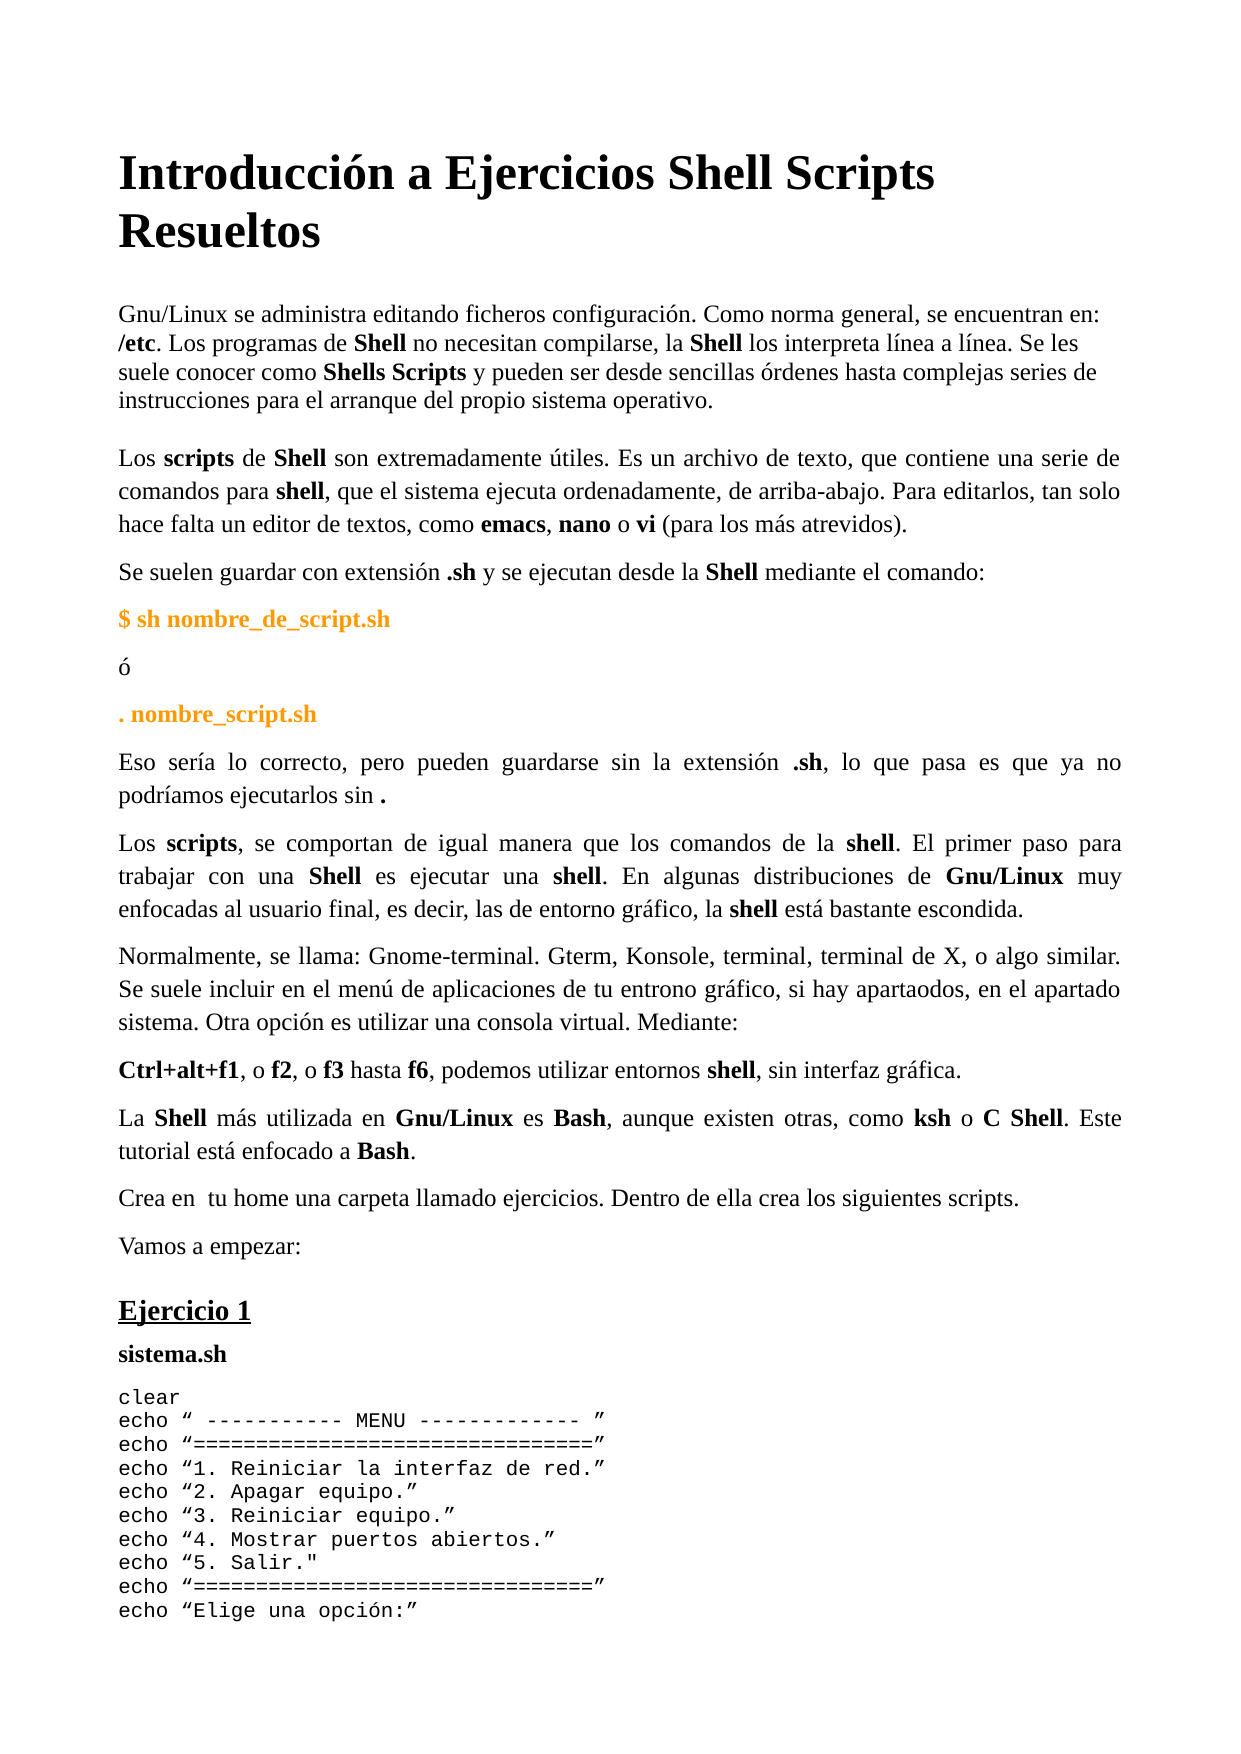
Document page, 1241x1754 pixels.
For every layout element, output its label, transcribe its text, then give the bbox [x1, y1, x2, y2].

text Gnu/Linux se administra editando ficheros configuración. Como norma general, se encuentran en: /etc. Los programas de Shell no necesitan compilarse, la Shell los interpreta línea a línea. Se les suele conocer como Shells Scripts y pueden ser desde sencillas órdenes hasta complejas series de instrucciones para el arranque del propio sistema operativo. [118, 299, 1122, 414]
text echo “5. Salir." [118, 1552, 1122, 1576]
text echo “3. Reiniciar equipo.” [118, 1505, 1122, 1529]
text Vamos a empezar: [118, 1231, 1122, 1260]
text Se suelen guardar con extensión .sh y se ejecutan desde la Shell mediante el comando: [118, 557, 1122, 586]
text echo “================================” [118, 1434, 1122, 1458]
text ó [118, 652, 1122, 681]
text echo “Elige una opción:” [118, 1599, 1122, 1623]
text clear [118, 1387, 1122, 1410]
text Los scripts, se comportan de igual manera que los comandos de la shell. El primer paso para trabajar con una Shell es ejecutar una shell. En algunas distribuciones de Gnu/Linux muy enfocadas al usuario final, es decir, las de entorno gráfico, la shell está bastante escondida. [118, 828, 1122, 923]
text Los scripts de Shell son extremadamente útiles. Es un archivo de texto, que contiene una serie de comandos para shell, que el sistema ejecuta ordenadamente, de arriba-abajo. Para editarlos, tan solo hace falta un editor de textos, como emacs, nano o vi (para los más atrevidos). [118, 443, 1122, 538]
text sistema.sh [118, 1339, 1122, 1368]
text echo “ ----------- MENU ------------- ” [118, 1410, 1122, 1434]
text echo “1. Reiniciar la interfaz de red.” [118, 1458, 1122, 1481]
text echo “================================” [118, 1576, 1122, 1599]
text echo “2. Apagar equipo.” [118, 1481, 1122, 1505]
text Ctrl+alt+f1, o f2, o f3 hasta f6, podemos utilizar entornos shell, sin interfaz gráfica. [118, 1055, 1122, 1084]
text echo “4. Mostrar puertos abiertos.” [118, 1529, 1122, 1552]
text Crea en tu home una carpeta llamado ejercicios. Dentro de ella crea los siguientes scripts. [118, 1183, 1122, 1212]
text Eso sería lo correcto, pero pueden guardarse sin la extensión .sh, lo que pasa es que ya no podríamos ejecutarlos sin . [118, 747, 1122, 809]
text $ sh nombre_de_script.sh [118, 604, 1122, 633]
subtitle Introducción a Ejercicios Shell Scripts Resueltos [118, 143, 1122, 258]
text . nombre_script.sh [118, 699, 1122, 728]
text Normalmente, se llama: Gnome-terminal. Gterm, Konsole, terminal, terminal de X, o algo similar. Se suele incluir en el menú de aplicaciones de tu entrono gráfico, si hay apartaodos, en el apartado sistema. Otra opción es utilizar una consola virtual. Mediante: [118, 941, 1122, 1036]
subtitle Ejercicio 1 [118, 1293, 1122, 1327]
text La Shell más utilizada en Gnu/Linux es Bash, aunque existen otras, como ksh o C Shell. Este tutorial está enfocado a Bash. [118, 1103, 1122, 1164]
